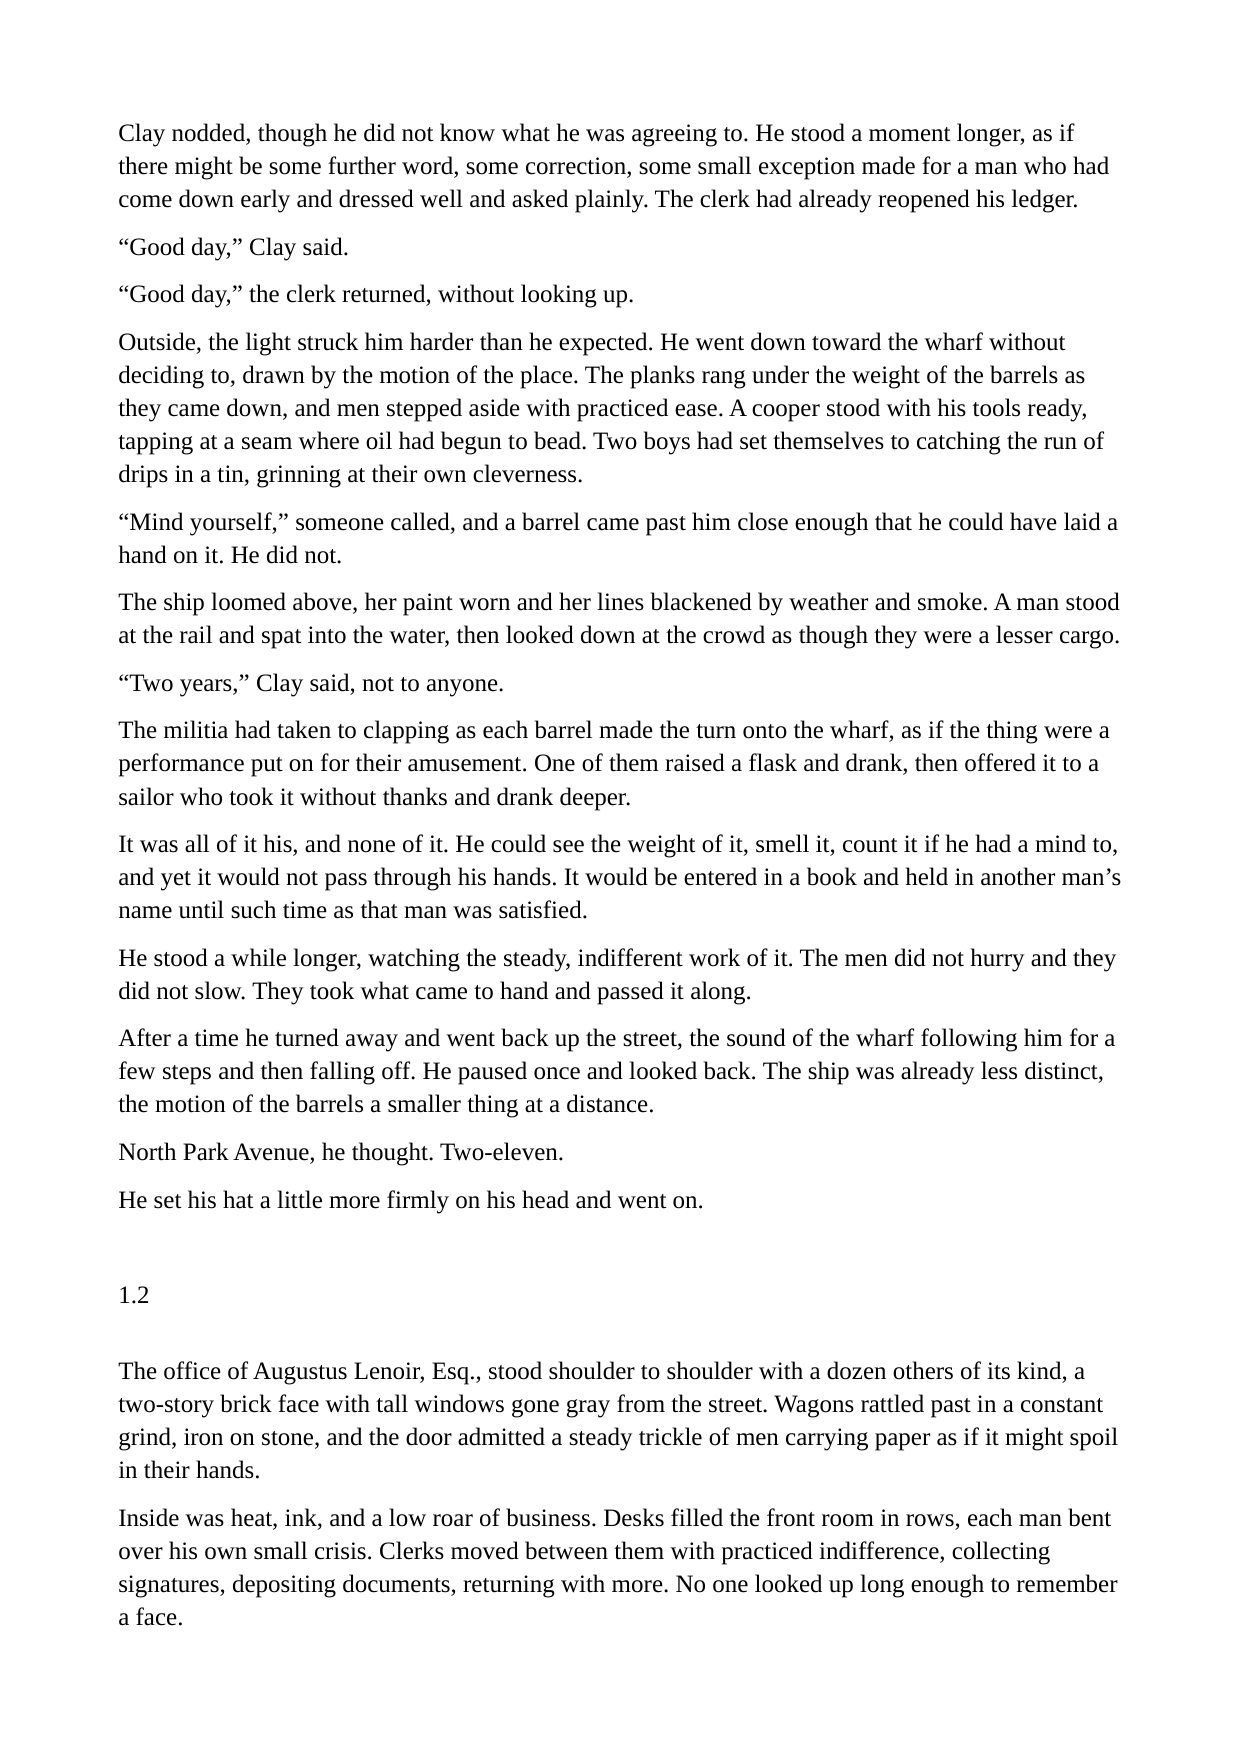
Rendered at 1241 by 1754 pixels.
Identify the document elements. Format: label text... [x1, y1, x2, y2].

text It was all of it his, and none of it. He could see the weight of it, smell it, count it if he had a mind to, and yet it would not pass through his hands. It would be entered in a book and held in another man’s name until such time as that man was satisfied. [118, 829, 1122, 924]
text The office of Augustus Lenoir, Esq., stood shoulder to shoulder with a dozen others of its kind, a two-story brick face with tall windows gone gray from the street. Wagons rattled past in a constant grind, iron on stone, and the door admitted a steady trickle of men carrying paper as if it might spoil in their hands. [118, 1356, 1122, 1484]
text North Park Avenue, he thought. Two-eleven. [118, 1137, 1122, 1166]
text After a time he turned away and went back up the street, the sound of the wharf following him for a few steps and then falling off. He paused once and looked back. The ship was already less distinct, the motion of the barrels a smaller thing at a distance. [118, 1023, 1122, 1118]
text “Good day,” Clay said. [118, 232, 1122, 261]
text Outside, the light struck him harder than he expected. He went down toward the wharf without deciding to, drawn by the motion of the place. The planks rang under the weight of the barrels as they came down, and men stepped aside with practiced ease. A cooper stood with his tools ready, tapping at a seam where oil had begun to bead. Two boys had set themselves to catching the run of drips in a tin, grinning at their own cleverness. [118, 327, 1122, 488]
text “Mind yourself,” someone called, and a barrel came past him close enough that he could have laid a hand on it. He did not. [118, 507, 1122, 568]
text The militia had taken to clapping as each barrel made the turn onto the wharf, as if the thing were a performance put on for their amusement. One of them raised a flask and drank, then offered it to a sailor who took it without thanks and drank deeper. [118, 716, 1122, 810]
text He stood a while longer, watching the steady, indifferent work of it. The men did not hurry and they did not slow. They took what came to hand and passed it along. [118, 943, 1122, 1004]
text 1.2 [118, 1280, 1122, 1309]
text “Two years,” Clay said, not to anyone. [118, 668, 1122, 697]
text The ship loomed above, her paint worn and her lines blackened by weather and smoke. A man stood at the rail and spat into the water, then looked down at the crowd as though they were a lesser cargo. [118, 587, 1122, 649]
text He set his hat a little more firmly on his head and went on. [118, 1185, 1122, 1213]
text Inside was heat, ink, and a low roar of business. Desks filled the front room in rows, each man bent over his own small crisis. Clerks moved between them with practiced indifference, collecting signatures, depositing documents, returning with more. No one looked up long enough to remember a face. [118, 1503, 1122, 1631]
text “Good day,” the clerk returned, without looking up. [118, 279, 1122, 308]
text Clay nodded, though he did not know what he was agreeing to. He stood a moment longer, as if there might be some further word, some correction, some small exception made for a man who had come down early and dressed well and asked plainly. The clerk had already reopened his ledger. [118, 118, 1122, 213]
